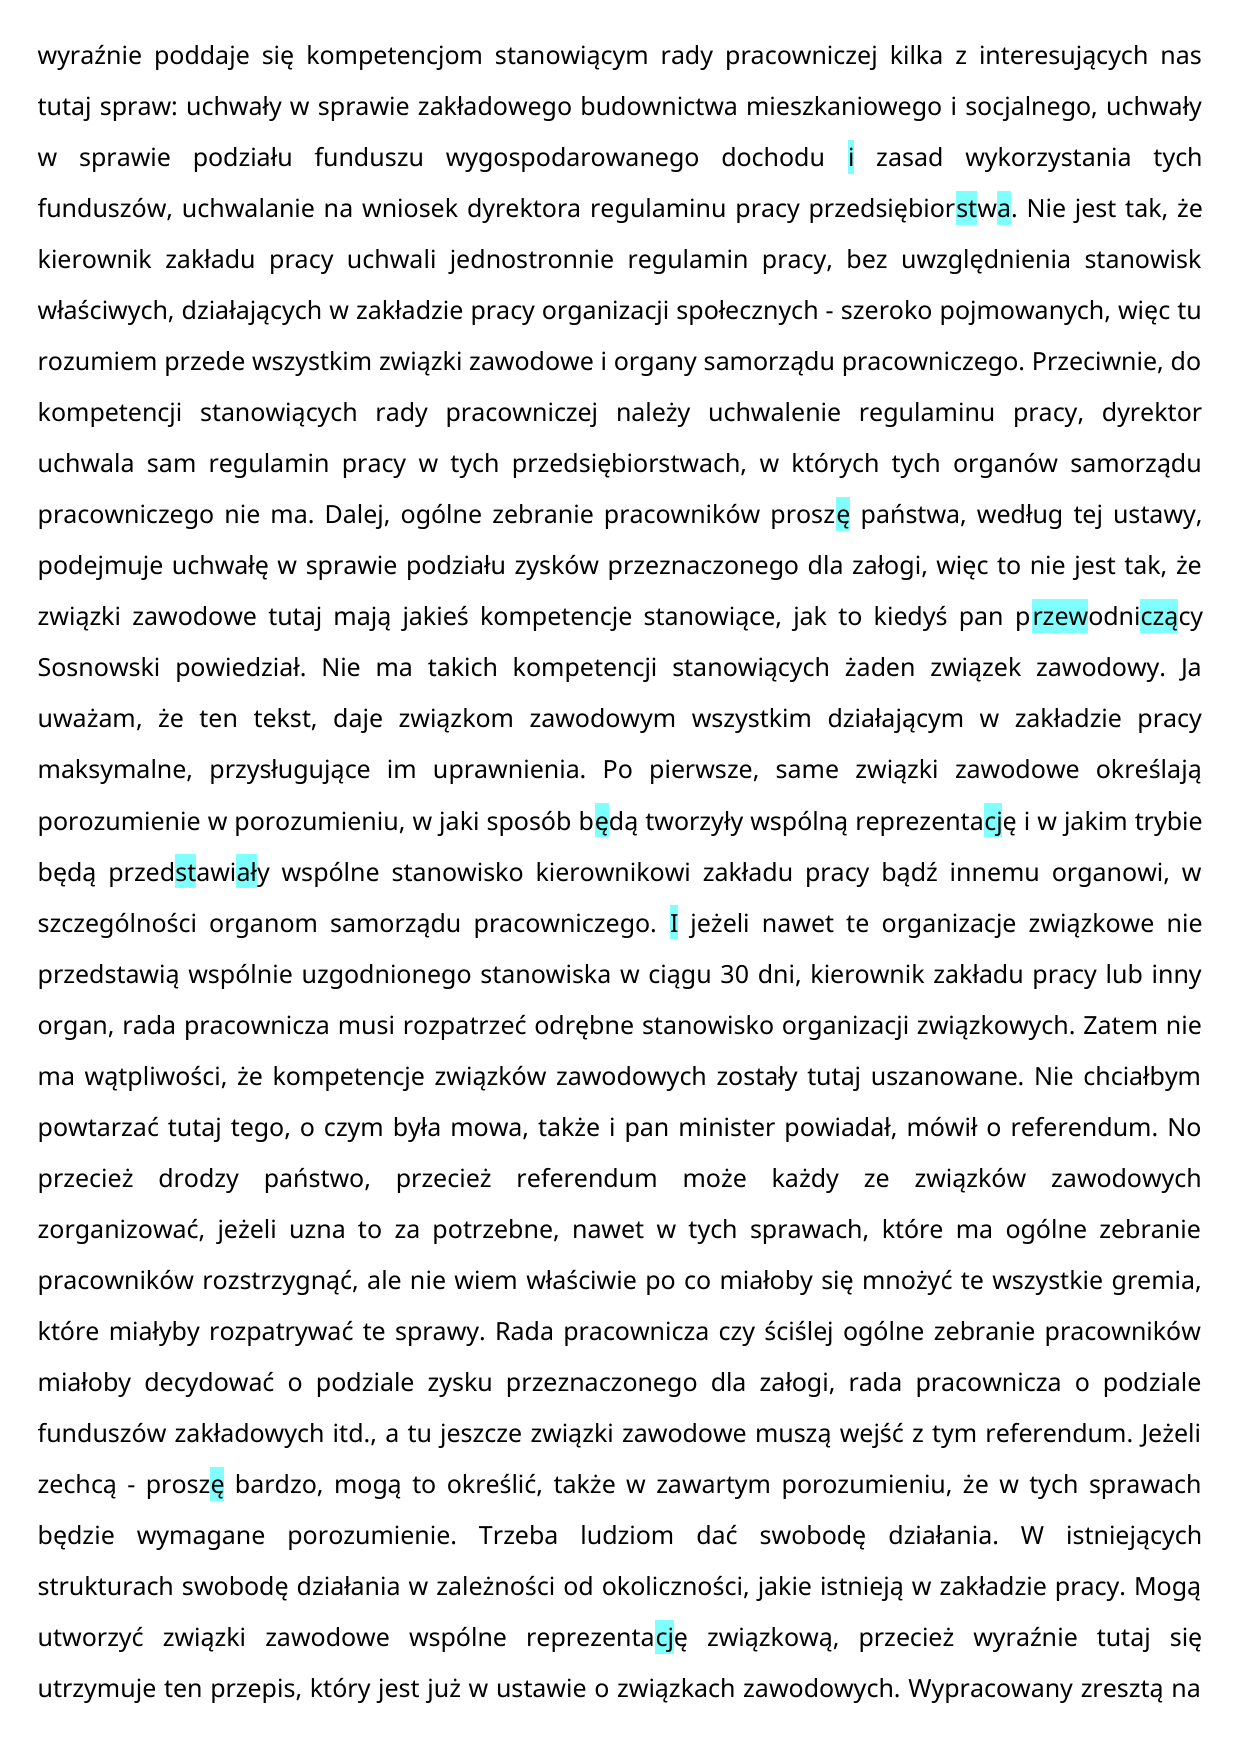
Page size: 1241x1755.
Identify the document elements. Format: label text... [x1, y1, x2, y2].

text wyraźnie poddaje się kompetencjom stanowiącym rady pracowniczej kilka z interesujących nas tutaj spraw: uchwały w sprawie zakładowego budownictwa mieszkaniowego i socjalnego, uchwały w sprawie podziału funduszu wygospodarowanego dochodu i zasad wykorzystania tych funduszów, uchwalanie na wniosek dyrektora regulaminu pracy przedsiębiorstwa. Nie jest tak, że kierownik zakładu pracy uchwali jednostronnie regulamin pracy, bez uwzględnienia stanowisk właściwych, działających w zakładzie pracy organizacji społecznych - szeroko pojmowanych, więc tu rozumiem przede wszystkim związki zawodowe i organy samorządu pracowniczego. Przeciwnie, do kompetencji stanowiących rady pracowniczej należy uchwalenie regulaminu pracy, dyrektor uchwala sam regulamin pracy w tych przedsiębiorstwach, w których tych organów samorządu pracowniczego nie ma. Dalej, ogólne zebranie pracowników proszę państwa, według tej ustawy, podejmuje uchwałę w sprawie podziału zysków przeznaczonego dla załogi, więc to nie jest tak, że związki zawodowe tutaj mają jakieś kompetencje stanowiące, jak to kiedyś pan przewodniczący Sosnowski powiedział. Nie ma takich kompetencji stanowiących żaden związek zawodowy. Ja uważam, że ten tekst, daje związkom zawodowym wszystkim działającym w zakładzie pracy maksymalne, przysługujące im uprawnienia. Po pierwsze, same związki zawodowe określają porozumienie w porozumieniu, w jaki sposób będą tworzyły wspólną reprezentację i w jakim trybie będą przedstawiały wspólne stanowisko kierownikowi zakładu pracy bądź innemu organowi, w szczególności organom samorządu pracowniczego. I jeżeli nawet te organizacje związkowe nie przedstawią wspólnie uzgodnionego stanowiska w ciągu 30 dni, kierownik zakładu pracy lub inny organ, rada pracownicza musi rozpatrzeć odrębne stanowisko organizacji związkowych. Zatem nie ma wątpliwości, że kompetencje związków zawodowych zostały tutaj uszanowane. Nie chciałbym powtarzać tutaj tego, o czym była mowa, także i pan minister powiadał, mówił o referendum. No przecież drodzy państwo, przecież referendum może każdy ze związków zawodowych zorganizować, jeżeli uzna to za potrzebne, nawet w tych sprawach, które ma ogólne zebranie pracowników rozstrzygnąć, ale nie wiem właściwie po co miałoby się mnożyć te wszystkie gremia, które miałyby rozpatrywać te sprawy. Rada pracownicza czy ściślej ogólne zebranie pracowników miałoby decydować o podziale zysku przeznaczonego dla załogi, rada pracownicza o podziale funduszów zakładowych itd., a tu jeszcze związki zawodowe muszą wejść z tym referendum. Jeżeli zechcą - proszę bardzo, mogą to określić, także w zawartym porozumieniu, że w tych sprawach będzie wymagane porozumienie. Trzeba ludziom dać swobodę działania. W istniejących strukturach swobodę działania w zależności od okoliczności, jakie istnieją w zakładzie pracy. Mogą utworzyć związki zawodowe wspólne reprezentację związkową, przecież wyraźnie tutaj się utrzymuje ten przepis, który jest już w ustawie o związkach zawodowych. Wypracowany zresztą na [37, 37, 1203, 1705]
